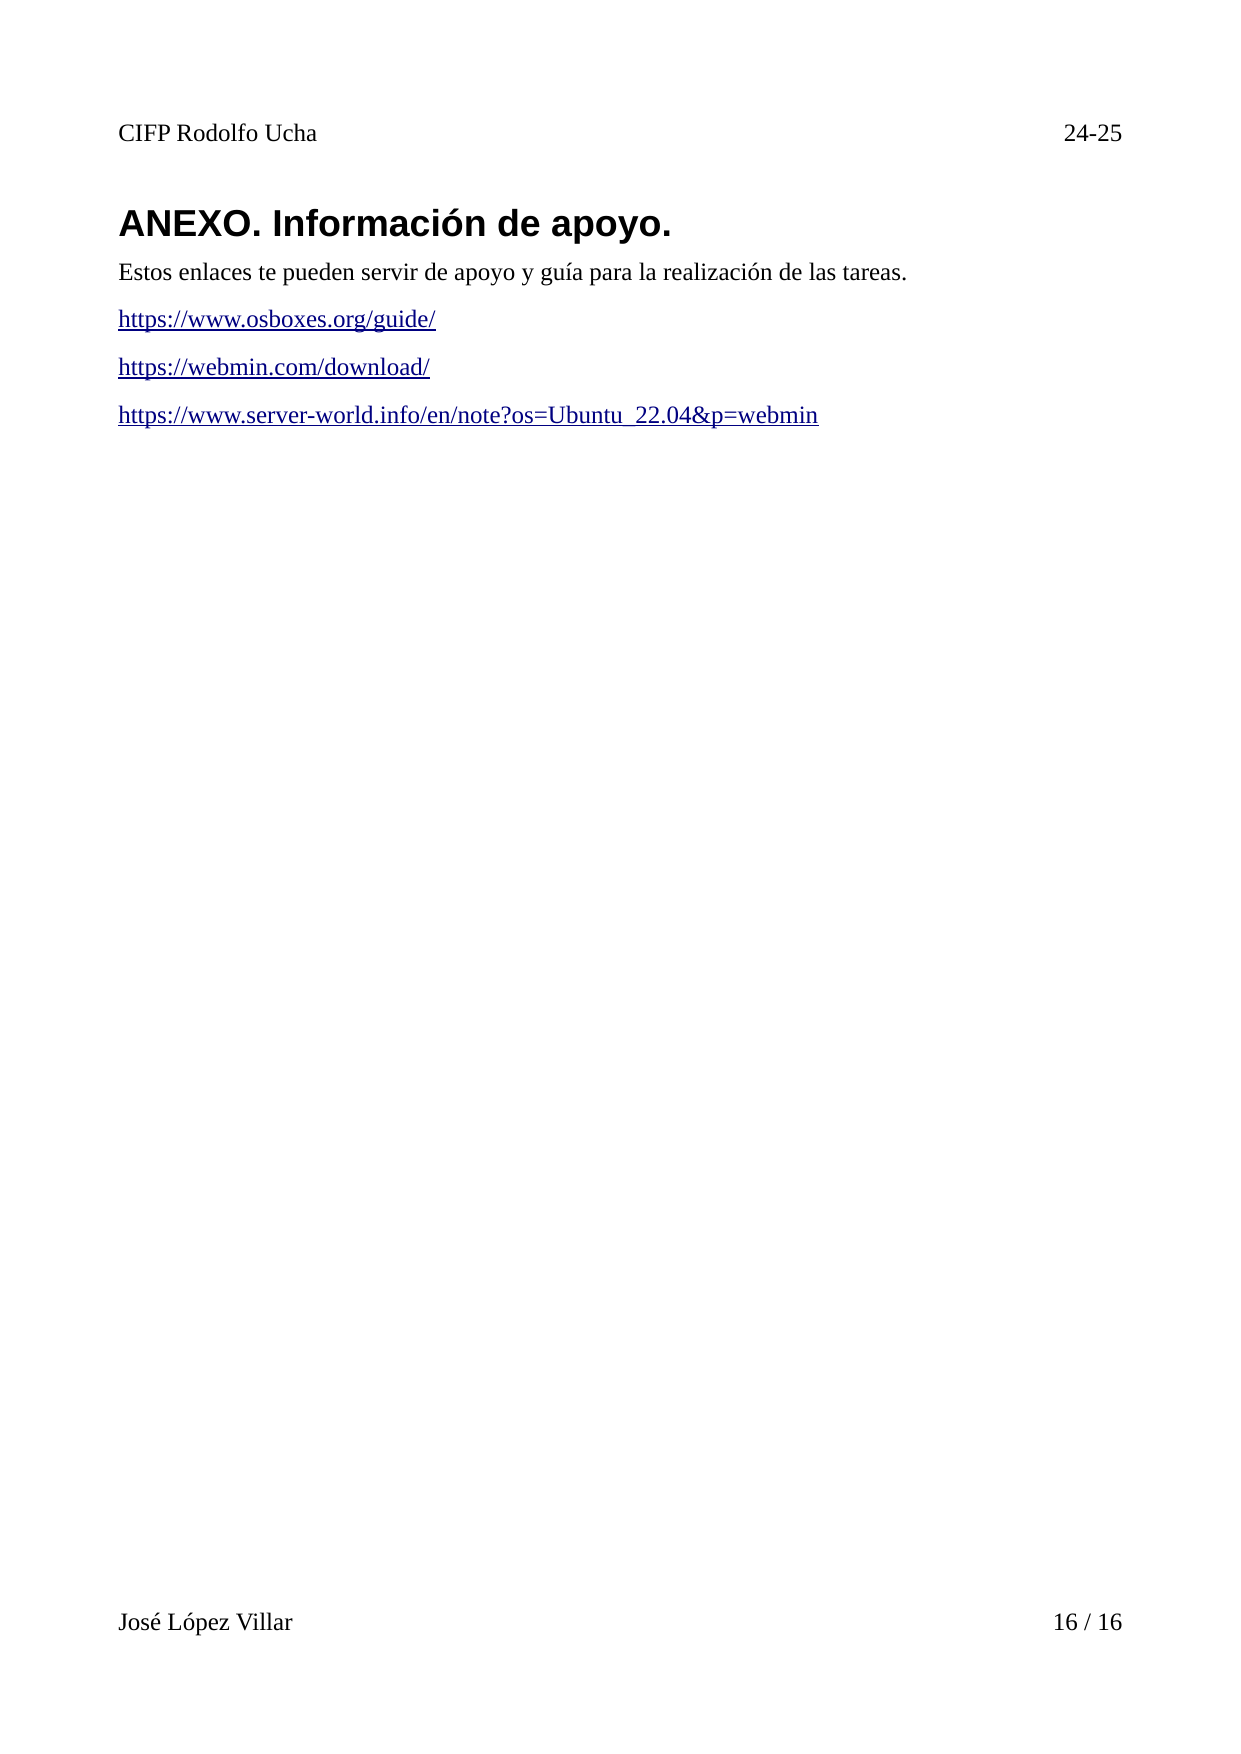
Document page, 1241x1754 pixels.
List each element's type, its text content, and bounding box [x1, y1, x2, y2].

text https://www.server-world.info/en/note?os=Ubuntu_22.04&p=webmin [118, 400, 1122, 428]
text https://www.osboxes.org/guide/ [118, 304, 1122, 333]
subtitle ANEXO. Información de apoyo. [118, 201, 1122, 244]
text Estos enlaces te pueden servir de apoyo y guía para la realización de las tareas. [118, 257, 1122, 286]
text https://webmin.com/download/ [118, 352, 1122, 381]
